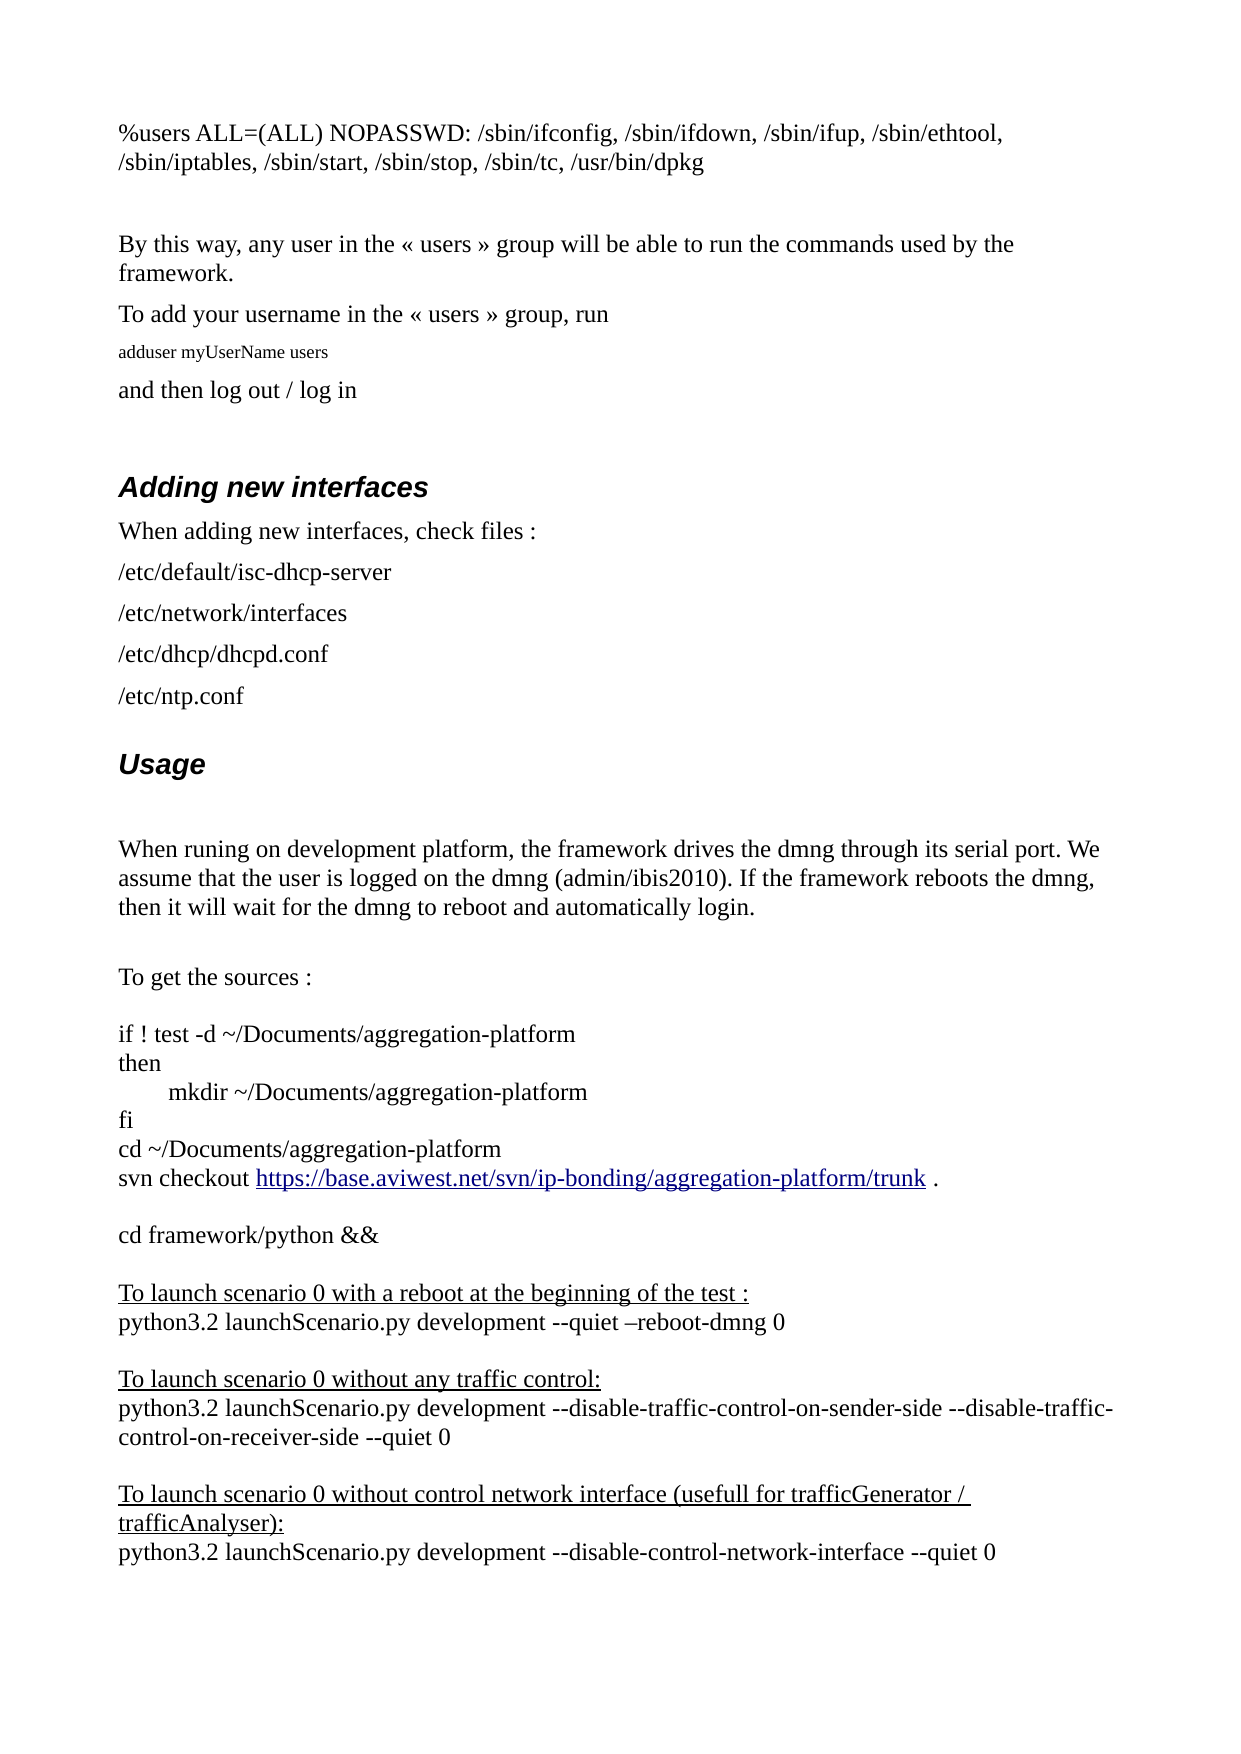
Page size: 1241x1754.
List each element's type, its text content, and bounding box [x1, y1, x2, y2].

text /etc/network/interfaces [118, 598, 1122, 627]
text To launch scenario 0 with a reboot at the beginning of the test : [118, 1278, 1122, 1307]
text cd framework/python && [118, 1221, 1122, 1249]
text /etc/ntp.conf [118, 681, 1122, 709]
text and then log out / log in [118, 375, 1122, 403]
text %users ALL=(ALL) NOPASSWD: /sbin/ifconfig, /sbin/ifdown, /sbin/ifup, /sbin/ethtool, /sbin/iptables, /sbin/start, /sbin/stop, /sbin/tc, /usr/bin/dpkg [118, 118, 1122, 176]
text When adding new interfaces, check files : [118, 516, 1122, 544]
text /etc/default/isc-dhcp-server [118, 557, 1122, 586]
text /etc/dhcp/dhcpd.conf [118, 639, 1122, 668]
text To get the sources : [118, 962, 1122, 991]
text svn checkout https://base.aviwest.net/svn/ip-bonding/aggregation-platform/trunk . [118, 1163, 1122, 1192]
subtitle Usage [118, 747, 1122, 781]
text adduser myUserName users [118, 341, 1122, 362]
text To launch scenario 0 without any traffic control: [118, 1364, 1122, 1393]
text When runing on development platform, the framework drives the dmng through its serial port. We assume that the user is logged on the dmng (admin/ibis2010). If the framework reboots the dmng, then it will wait for the dmng to reboot and automatically login. [118, 834, 1122, 921]
text By this way, any user in the « users » group will be able to run the commands used by the framework. [118, 229, 1122, 287]
subtitle Adding new interfaces [118, 470, 1122, 503]
text python3.2 launchScenario.py development --disable-control-network-interface --quiet 0 [118, 1537, 1122, 1566]
text then [118, 1048, 1122, 1077]
text python3.2 launchScenario.py development --quiet –reboot-dmng 0 [118, 1307, 1122, 1336]
text cd ~/Documents/aggregation-platform [118, 1134, 1122, 1163]
text mkdir ~/Documents/aggregation-platform [118, 1077, 1122, 1106]
text if ! test -d ~/Documents/aggregation-platform [118, 1019, 1122, 1048]
text python3.2 launchScenario.py development --disable-traffic-control-on-sender-side --disable-traffic-control-on-receiver-side --quiet 0 [118, 1393, 1122, 1451]
text fi [118, 1106, 1122, 1134]
text To add your username in the « users » group, run [118, 299, 1122, 328]
text To launch scenario 0 without control network interface (usefull for trafficGenerator / trafficAnalyser): [118, 1479, 1122, 1537]
